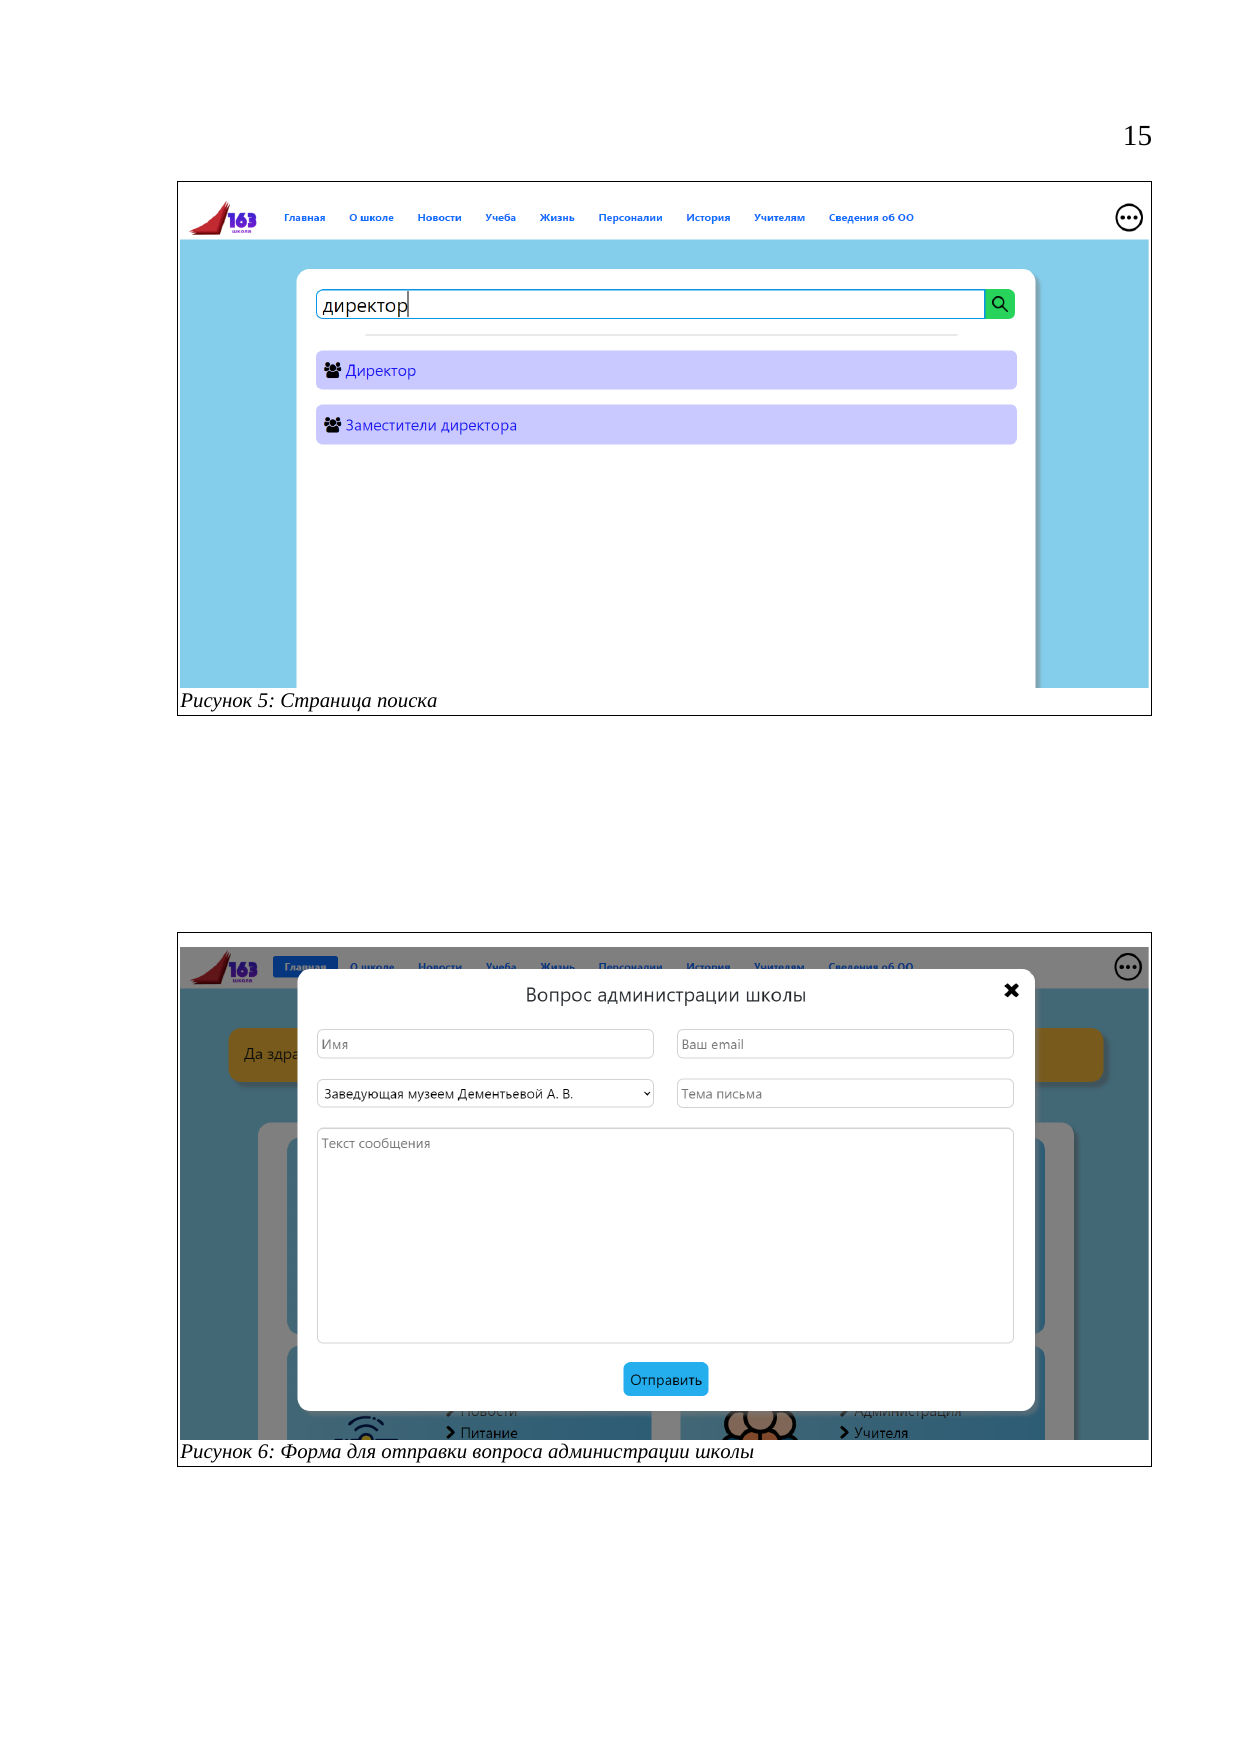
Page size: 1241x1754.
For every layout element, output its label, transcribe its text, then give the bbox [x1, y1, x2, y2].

picture [180, 947, 1149, 1440]
picture [180, 196, 1149, 688]
text Рисунок 5: Страница поиска [180, 688, 1149, 712]
text Рисунок 6: Форма для отправки вопроса администрации школы [180, 1440, 1149, 1463]
